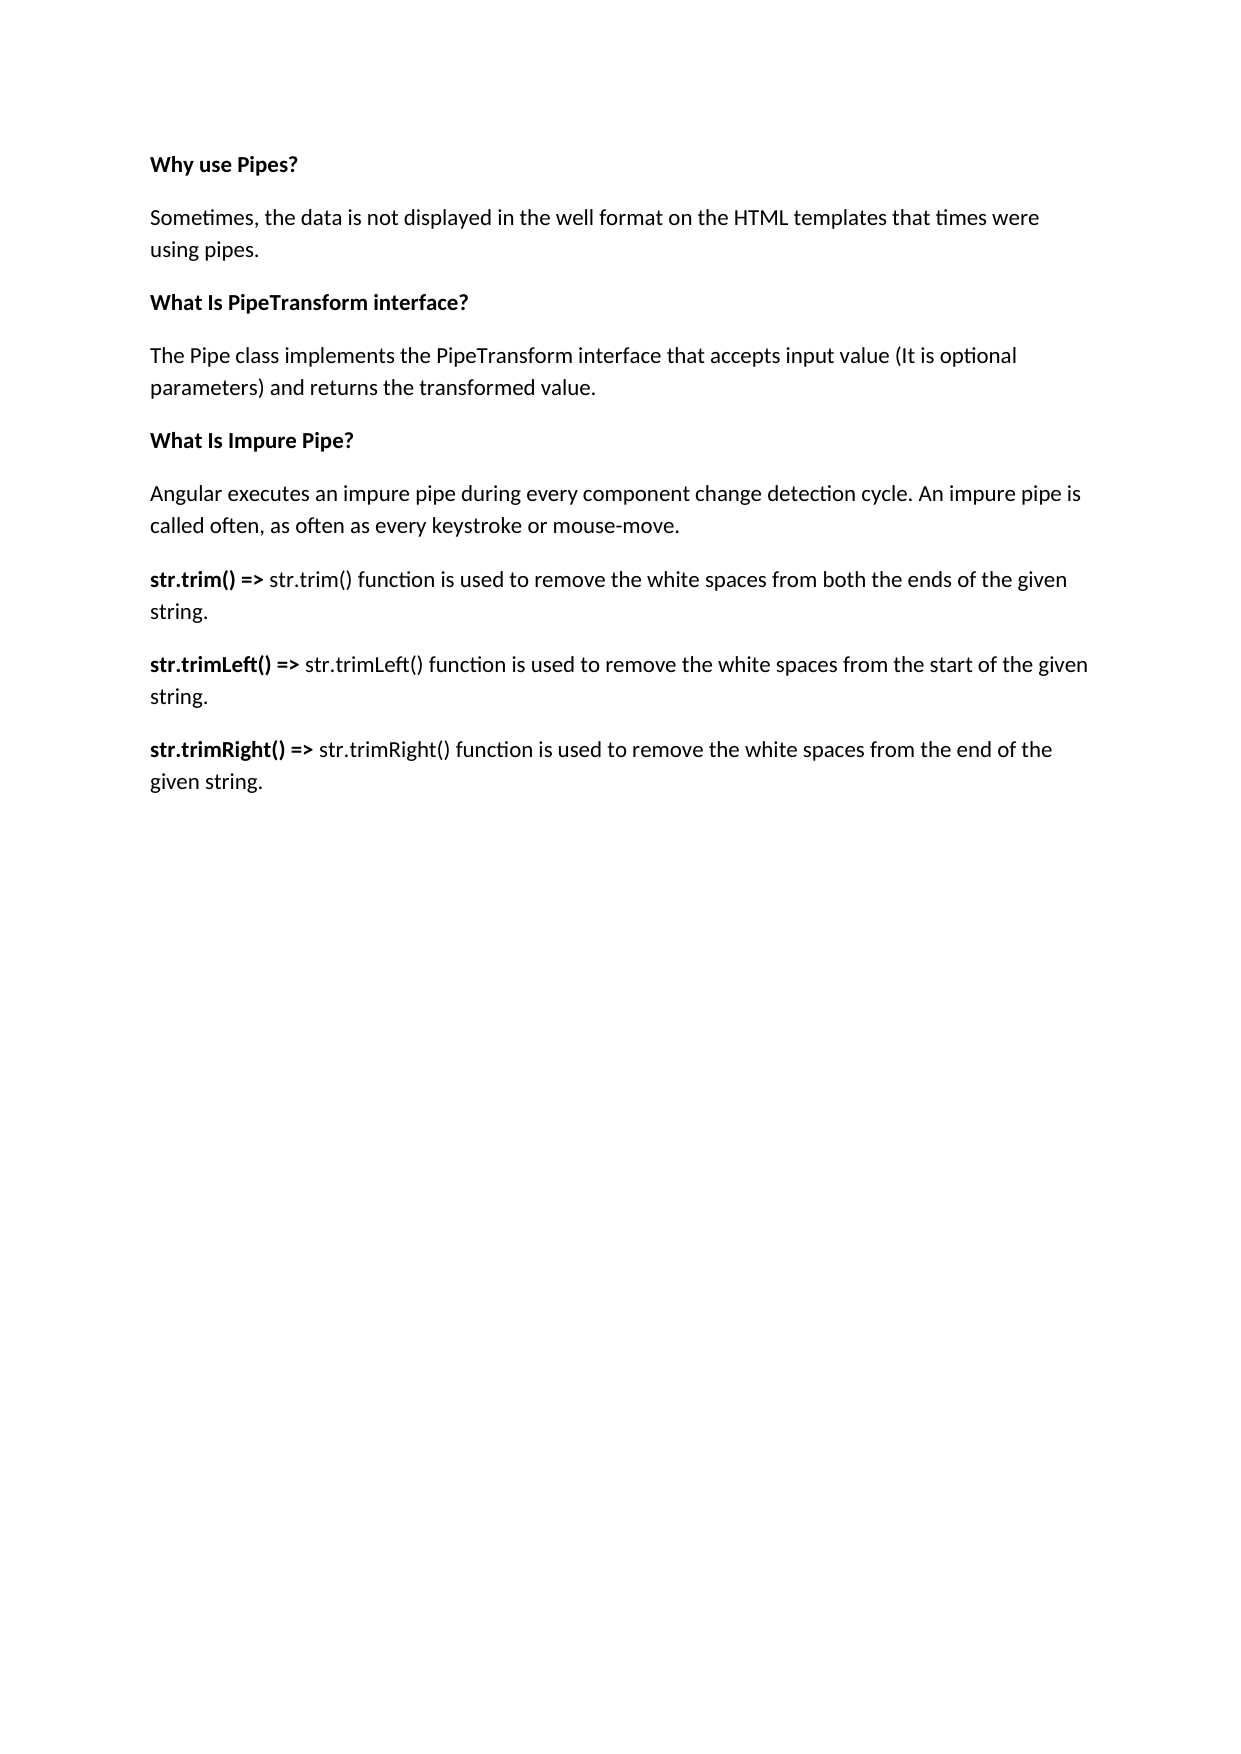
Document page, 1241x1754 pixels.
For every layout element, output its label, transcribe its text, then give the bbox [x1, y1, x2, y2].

text Why use Pipes? [150, 150, 1090, 178]
text What Is Impure Pipe? [150, 426, 1090, 454]
text str.trimLeft() => str.trimLeft() function is used to remove the white spaces from the start of the given string. [150, 650, 1090, 710]
text Angular executes an impure pipe during every component change detection cycle. An impure pipe is called often, as often as every keystroke or mouse-move. [150, 479, 1090, 540]
text Sometimes, the data is not displayed in the well format on the HTML templates that times were using pipes. [150, 203, 1090, 263]
text str.trimRight() => str.trimRight() function is used to remove the white spaces from the end of the given string. [150, 735, 1090, 795]
text The Pipe class implements the PipeTransform interface that accepts input value (It is optional parameters) and returns the transformed value. [150, 341, 1090, 401]
text What Is PipeTransform interface? [150, 288, 1090, 316]
text str.trim() => str.trim() function is used to remove the white spaces from both the ends of the given string. [150, 565, 1090, 625]
